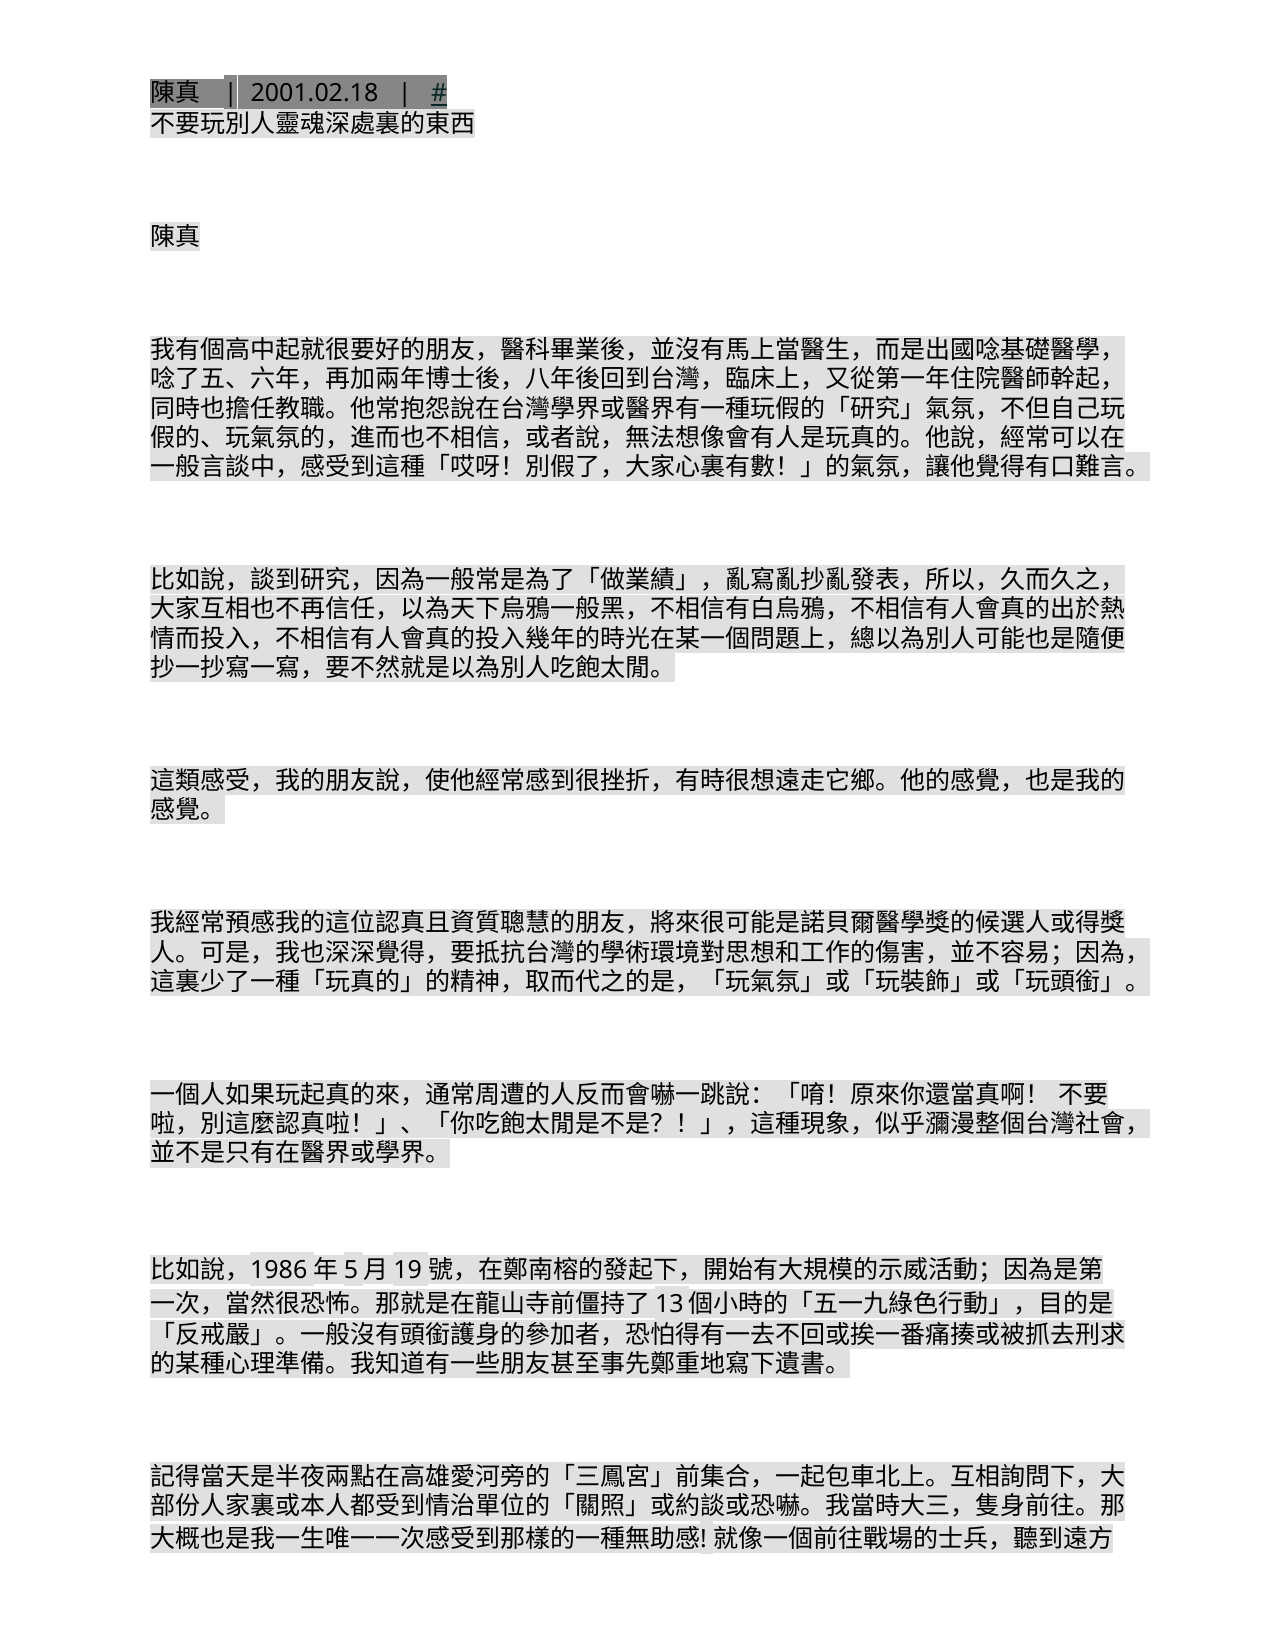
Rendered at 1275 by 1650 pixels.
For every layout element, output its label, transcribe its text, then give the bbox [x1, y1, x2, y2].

text 比如說，1986 年5月19 號，在鄭南榕的發起下，開始有大規模的示威活動；因為是第一次，當然很恐怖。那就是在龍山寺前僵持了13個小時的「五一九綠色行動」，目的是「反戒嚴」。一般沒有頭銜護身的參加者，恐怕得有一去不回或挨一番痛揍或被抓去刑求的某種心理準備。我知道有一些朋友甚至事先鄭重地寫下遺書。 [150, 1252, 1125, 1378]
text 一個人如果玩起真的來，通常周遭的人反而會嚇一跳說：「唷！原來你還當真啊！ 不要啦，別這麼認真啦！」、「你吃飽太閒是不是？！」，這種現象，似乎瀰漫整個台灣社會，並不是只有在醫界或學界。 [150, 1080, 1125, 1168]
text 這類感受，我的朋友說，使他經常感到很挫折，有時很想遠走它鄉。他的感覺，也是我的感覺。 [150, 766, 1125, 824]
text 我有個高中起就很要好的朋友，醫科畢業後，並沒有馬上當醫生，而是出國唸基礎醫學，唸了五、六年，再加兩年博士後，八年後回到台灣，臨床上，又從第一年住院醫師幹起，同時也擔任教職。他常抱怨說在台灣學界或醫界有一種玩假的「研究」氣氛，不但自己玩假的、玩氣氛的，進而也不相信，或者說，無法想像會有人是玩真的。他說，經常可以在一般言談中，感受到這種「哎呀！別假了，大家心裏有數！」的氣氛，讓他覺得有口難言。 [150, 336, 1125, 481]
text 陳真 | 2001.02.18 | # [150, 75, 1125, 109]
text 不要玩別人靈魂深處裏的東西 [150, 109, 1125, 138]
text 我經常預感我的這位認真且資質聰慧的朋友，將來很可能是諾貝爾醫學獎的候選人或得獎人。可是，我也深深覺得，要抵抗台灣的學術環境對思想和工作的傷害，並不容易；因為，這裏少了一種「玩真的」的精神，取而代之的是，「玩氣氛」或「玩裝飾」或「玩頭銜」。 [150, 908, 1125, 996]
text 比如說，談到研究，因為一般常是為了「做業績」，亂寫亂抄亂發表，所以，久而久之，大家互相也不再信任，以為天下烏鴉一般黑，不相信有白烏鴉，不相信有人會真的出於熱情而投入，不相信有人會真的投入幾年的時光在某一個問題上，總以為別人可能也是隨便抄一抄寫一寫，要不然就是以為別人吃飽太閒。 [150, 565, 1125, 682]
text 記得當天是半夜兩點在高雄愛河旁的「三鳳宮」前集合，一起包車北上。互相詢問下，大部份人家裏或本人都受到情治單位的「關照」或約談或恐嚇。我當時大三，隻身前往。那大概也是我一生唯一一次感受到那樣的一種無助感! 就像一個前往戰場的士兵，聽到遠方 [150, 1462, 1125, 1554]
text 陳真 [150, 222, 1125, 251]
